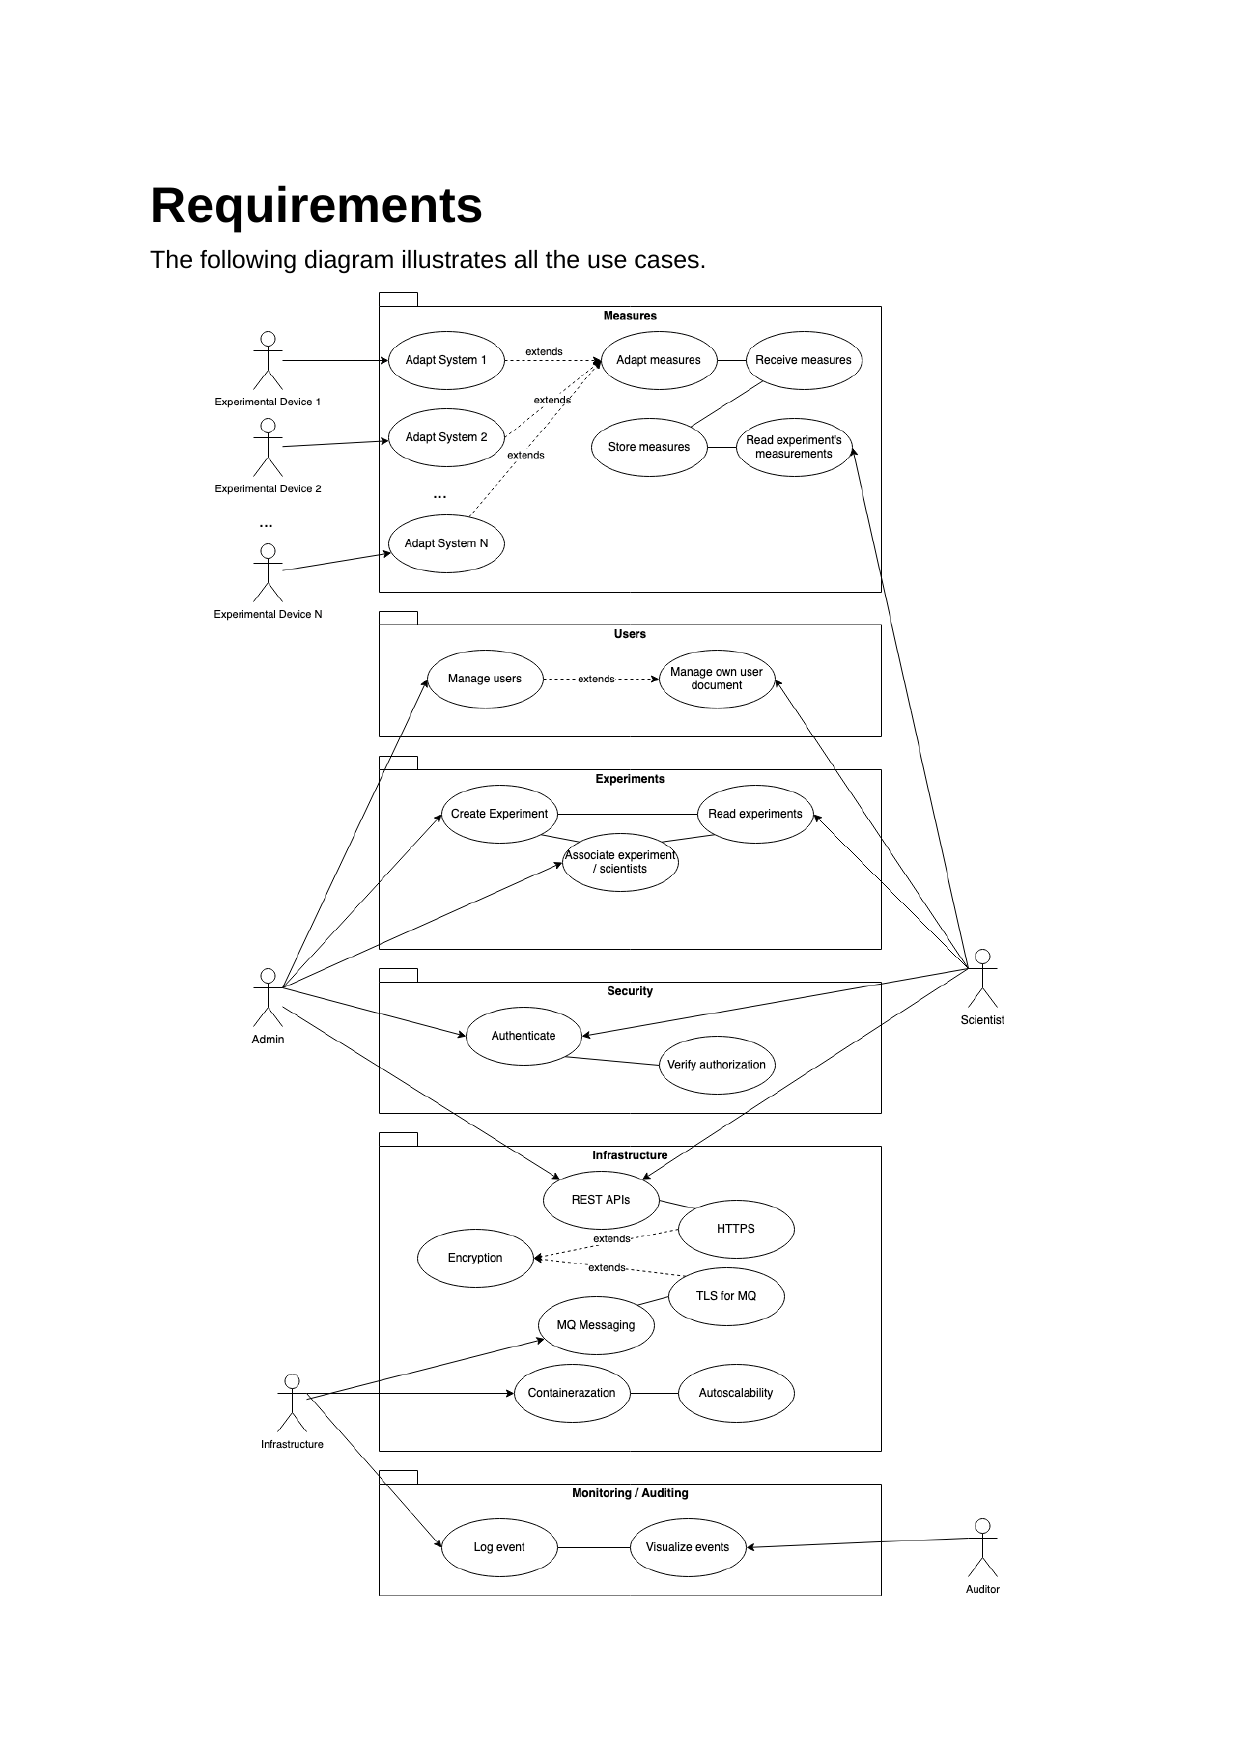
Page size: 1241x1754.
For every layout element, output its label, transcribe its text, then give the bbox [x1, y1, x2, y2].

picture [213, 292, 1004, 1596]
text The following diagram illustrates all the use cases. [150, 245, 1091, 274]
subtitle Requirements [150, 175, 1091, 232]
